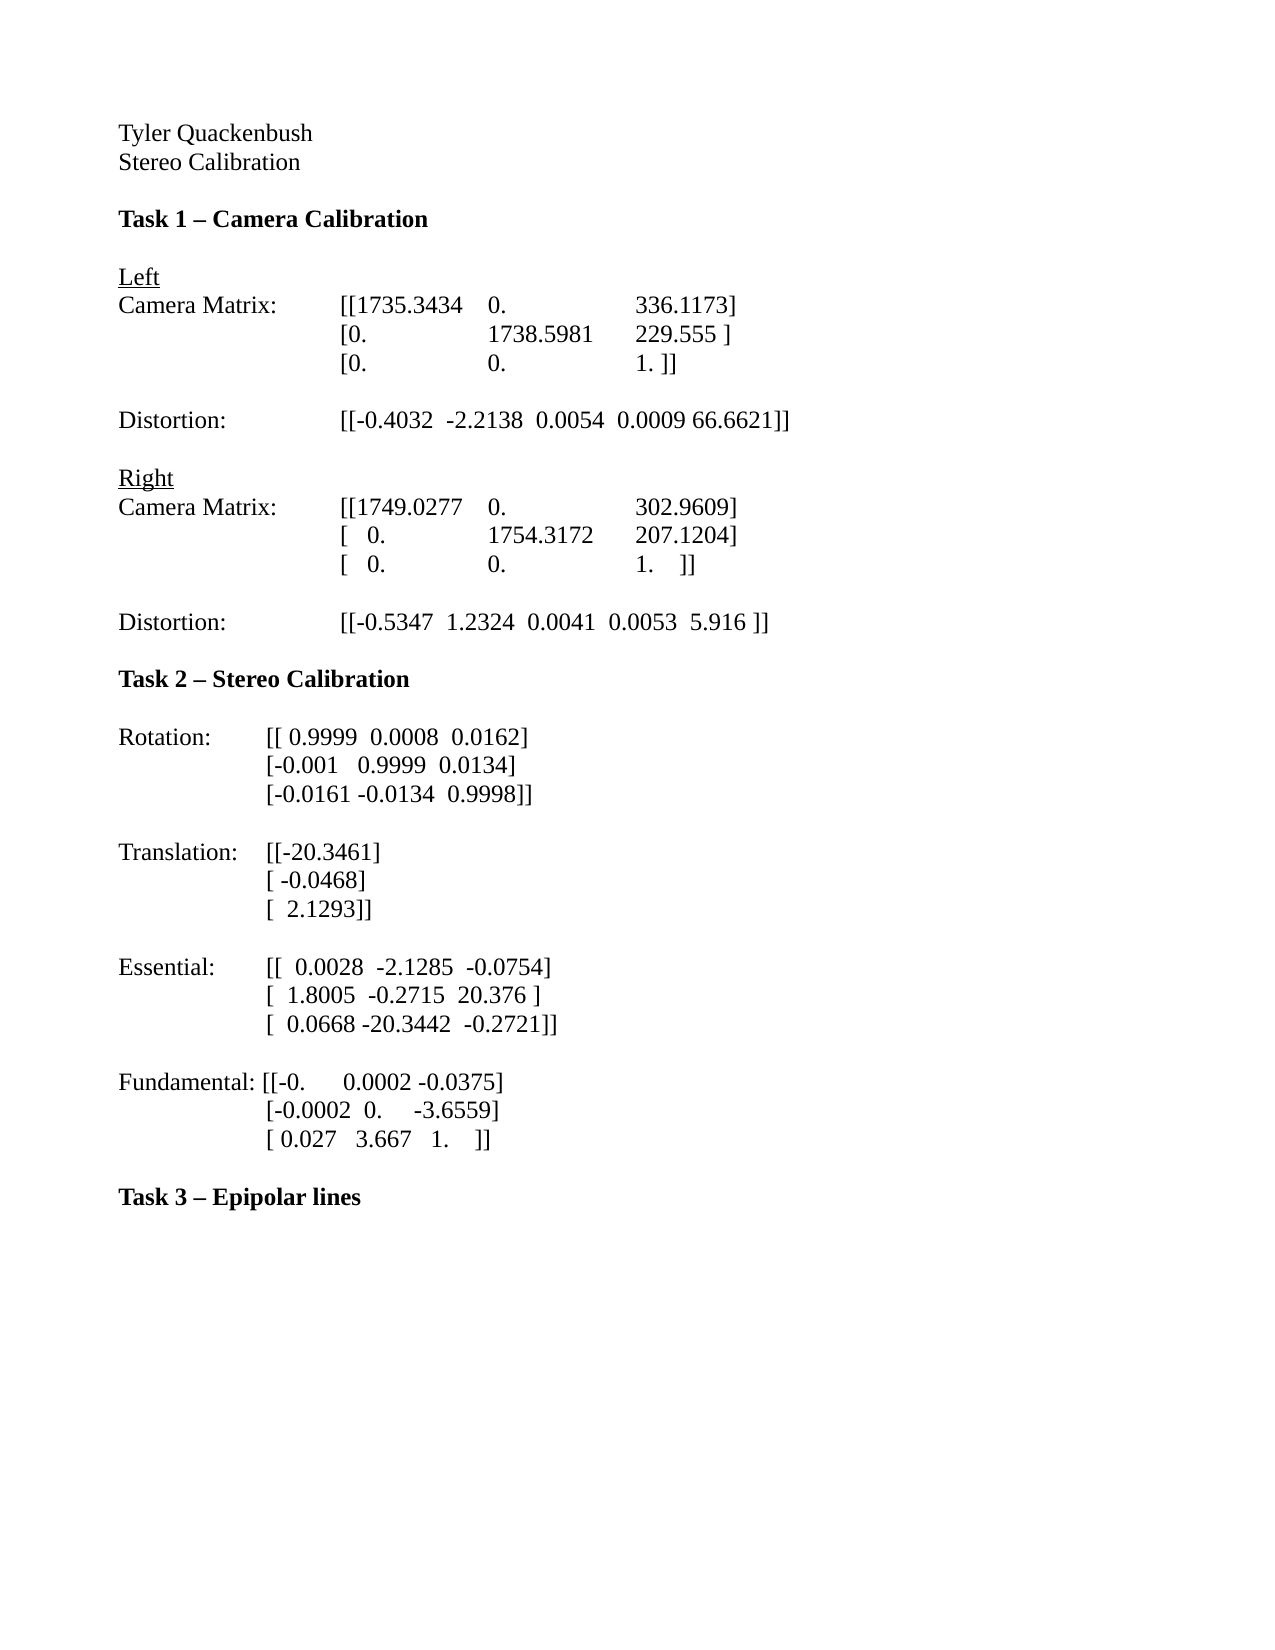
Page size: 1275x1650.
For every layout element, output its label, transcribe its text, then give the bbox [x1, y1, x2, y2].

text Stereo Calibration [118, 147, 1157, 176]
text Task 3 – Epipolar lines [118, 1182, 1157, 1211]
text [ 0. 0. 1. ]] [118, 549, 1157, 578]
text [ 0.0668 -20.3442 -0.2721]] [118, 1009, 1157, 1038]
text Rotation: [[ 0.9999 0.0008 0.0162] [118, 722, 1157, 751]
text [ 0.027 3.667 1. ]] [118, 1124, 1157, 1153]
text Right [118, 463, 1157, 492]
text Fundamental: [[-0. 0.0002 -0.0375] [118, 1067, 1157, 1096]
text [ 1.8005 -0.2715 20.376 ] [118, 981, 1157, 1009]
text [0. 1738.5981 229.555 ] [118, 319, 1157, 348]
text Translation: [[-20.3461] [118, 837, 1157, 866]
text [0. 0. 1. ]] [118, 348, 1157, 377]
text Camera Matrix: [[1735.3434 0. 336.1173] [118, 291, 1157, 319]
text Left [118, 262, 1157, 291]
text [-0.0002 0. -3.6559] [118, 1096, 1157, 1124]
text Essential: [[ 0.0028 -2.1285 -0.0754] [118, 952, 1157, 981]
text Distortion: [[-0.5347 1.2324 0.0041 0.0053 5.916 ]] [118, 607, 1157, 636]
text [ 2.1293]] [118, 894, 1157, 923]
text [ 0. 1754.3172 207.1204] [118, 521, 1157, 549]
text Task 2 – Stereo Calibration [118, 664, 1157, 693]
text Tyler Quackenbush [118, 118, 1157, 147]
text [-0.0161 -0.0134 0.9998]] [118, 779, 1157, 808]
text Camera Matrix: [[1749.0277 0. 302.9609] [118, 492, 1157, 521]
text Task 1 – Camera Calibration [118, 204, 1157, 233]
text [ -0.0468] [118, 866, 1157, 894]
text Distortion: [[-0.4032 -2.2138 0.0054 0.0009 66.6621]] [118, 406, 1157, 434]
text [-0.001 0.9999 0.0134] [118, 751, 1157, 779]
